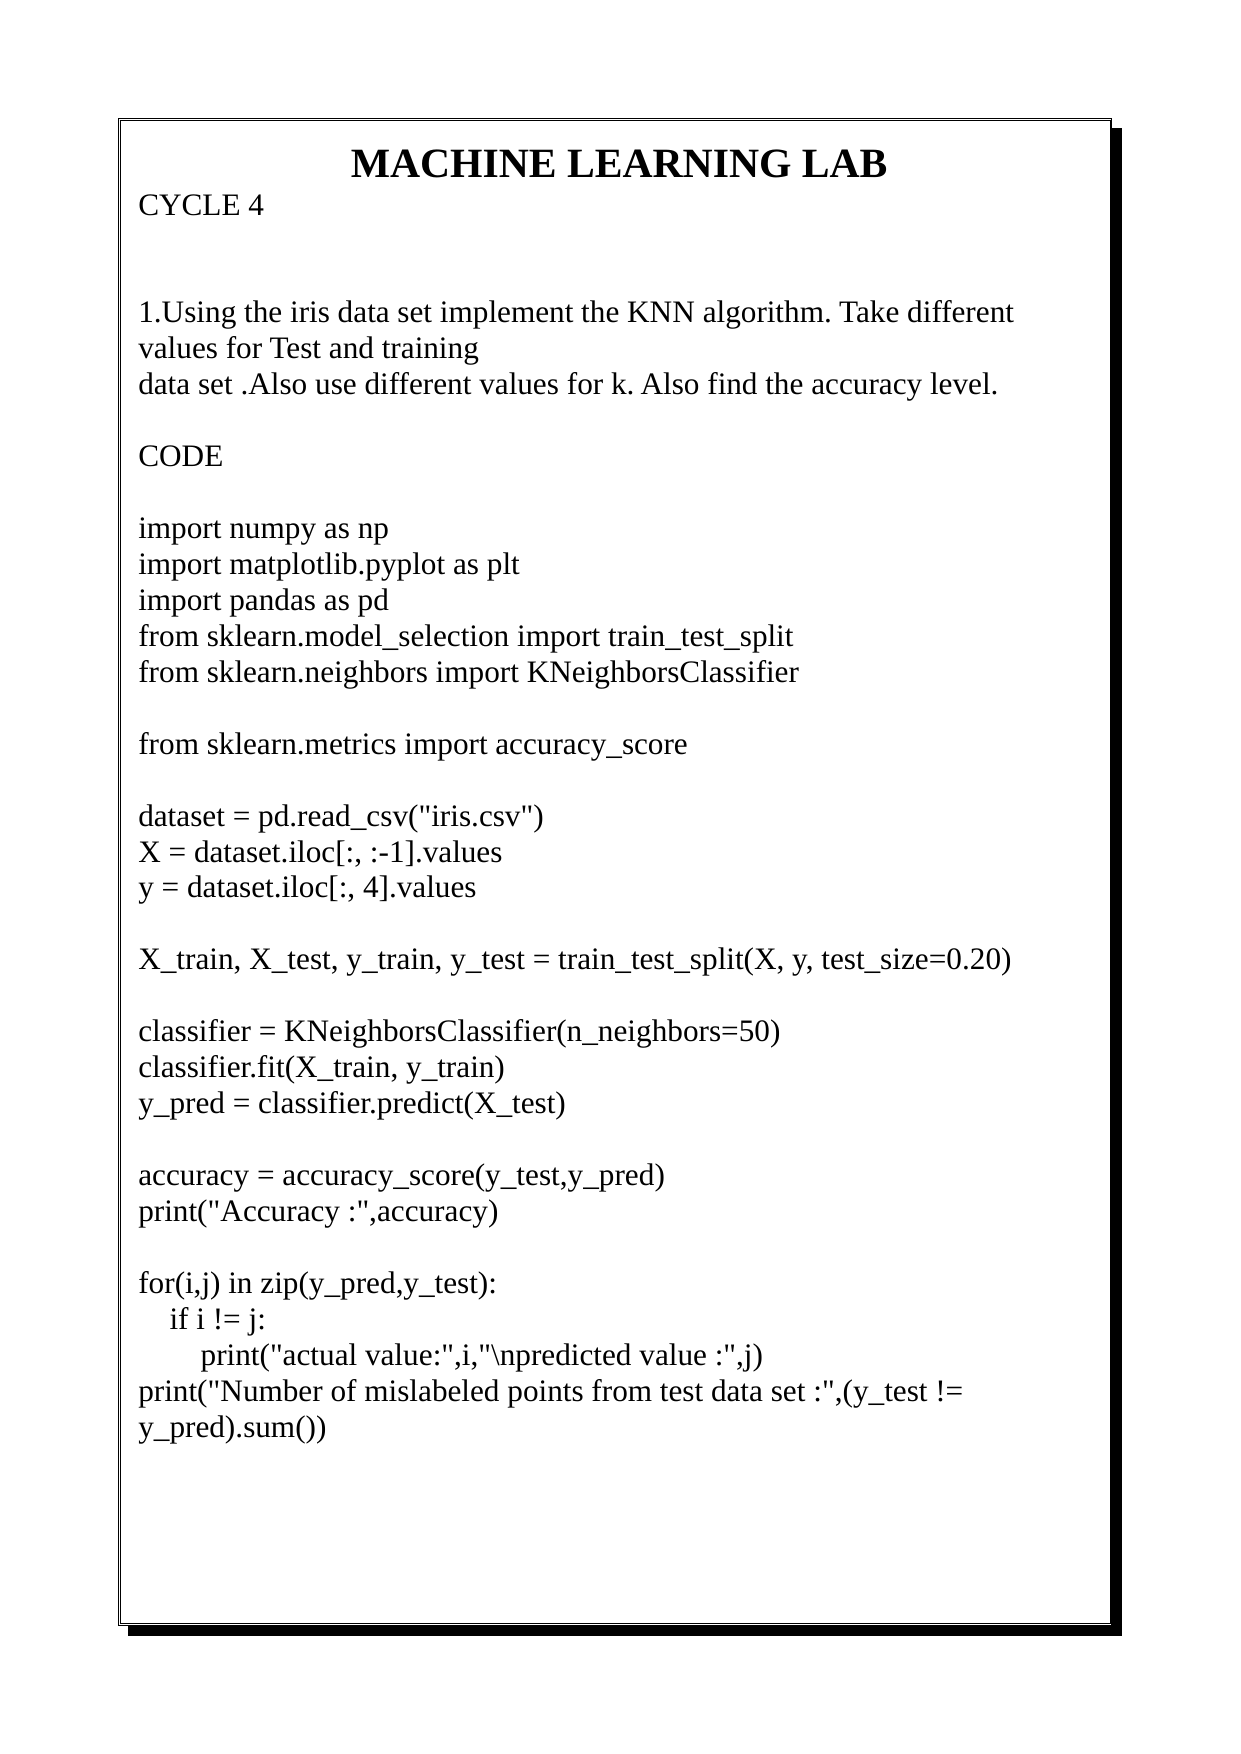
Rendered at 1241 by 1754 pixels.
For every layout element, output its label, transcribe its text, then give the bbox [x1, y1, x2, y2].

text dataset = pd.read_csv("iris.csv") [138, 797, 1092, 833]
text classifier.fit(X_train, y_train) [138, 1048, 1092, 1084]
text CODE [138, 437, 1092, 473]
text print("Number of mislabeled points from test data set :",(y_test != y_pred).sum()) [138, 1372, 1092, 1444]
text y_pred = classifier.predict(X_test) [138, 1084, 1092, 1120]
text from sklearn.neighbors import KNeighborsClassifier [138, 653, 1092, 689]
text from sklearn.model_selection import train_test_split [138, 617, 1092, 653]
text classifier = KNeighborsClassifier(n_neighbors=50) [138, 1012, 1092, 1048]
text for(i,j) in zip(y_pred,y_test): [138, 1264, 1092, 1300]
text import matplotlib.pyplot as plt [138, 545, 1092, 581]
text import numpy as np [138, 509, 1092, 545]
text accuracy = accuracy_score(y_test,y_pred) [138, 1156, 1092, 1192]
text print("Accuracy :",accuracy) [138, 1192, 1092, 1228]
text if i != j: [138, 1300, 1092, 1336]
text import pandas as pd [138, 581, 1092, 617]
text y = dataset.iloc[:, 4].values [138, 869, 1092, 905]
text from sklearn.metrics import accuracy_score [138, 725, 1092, 761]
text print("actual value:",i,"\npredicted value :",j) [138, 1336, 1092, 1372]
text MACHINE LEARNING LAB [138, 138, 1092, 186]
text X = dataset.iloc[:, :-1].values [138, 833, 1092, 869]
text data set .Also use different values for k. Also find the accuracy level. [138, 366, 1092, 402]
text 1.Using the iris data set implement the KNN algorithm. Take different values for Test and training [138, 294, 1092, 366]
text CYCLE 4 [138, 186, 1092, 222]
text X_train, X_test, y_train, y_test = train_test_split(X, y, test_size=0.20) [138, 941, 1092, 977]
